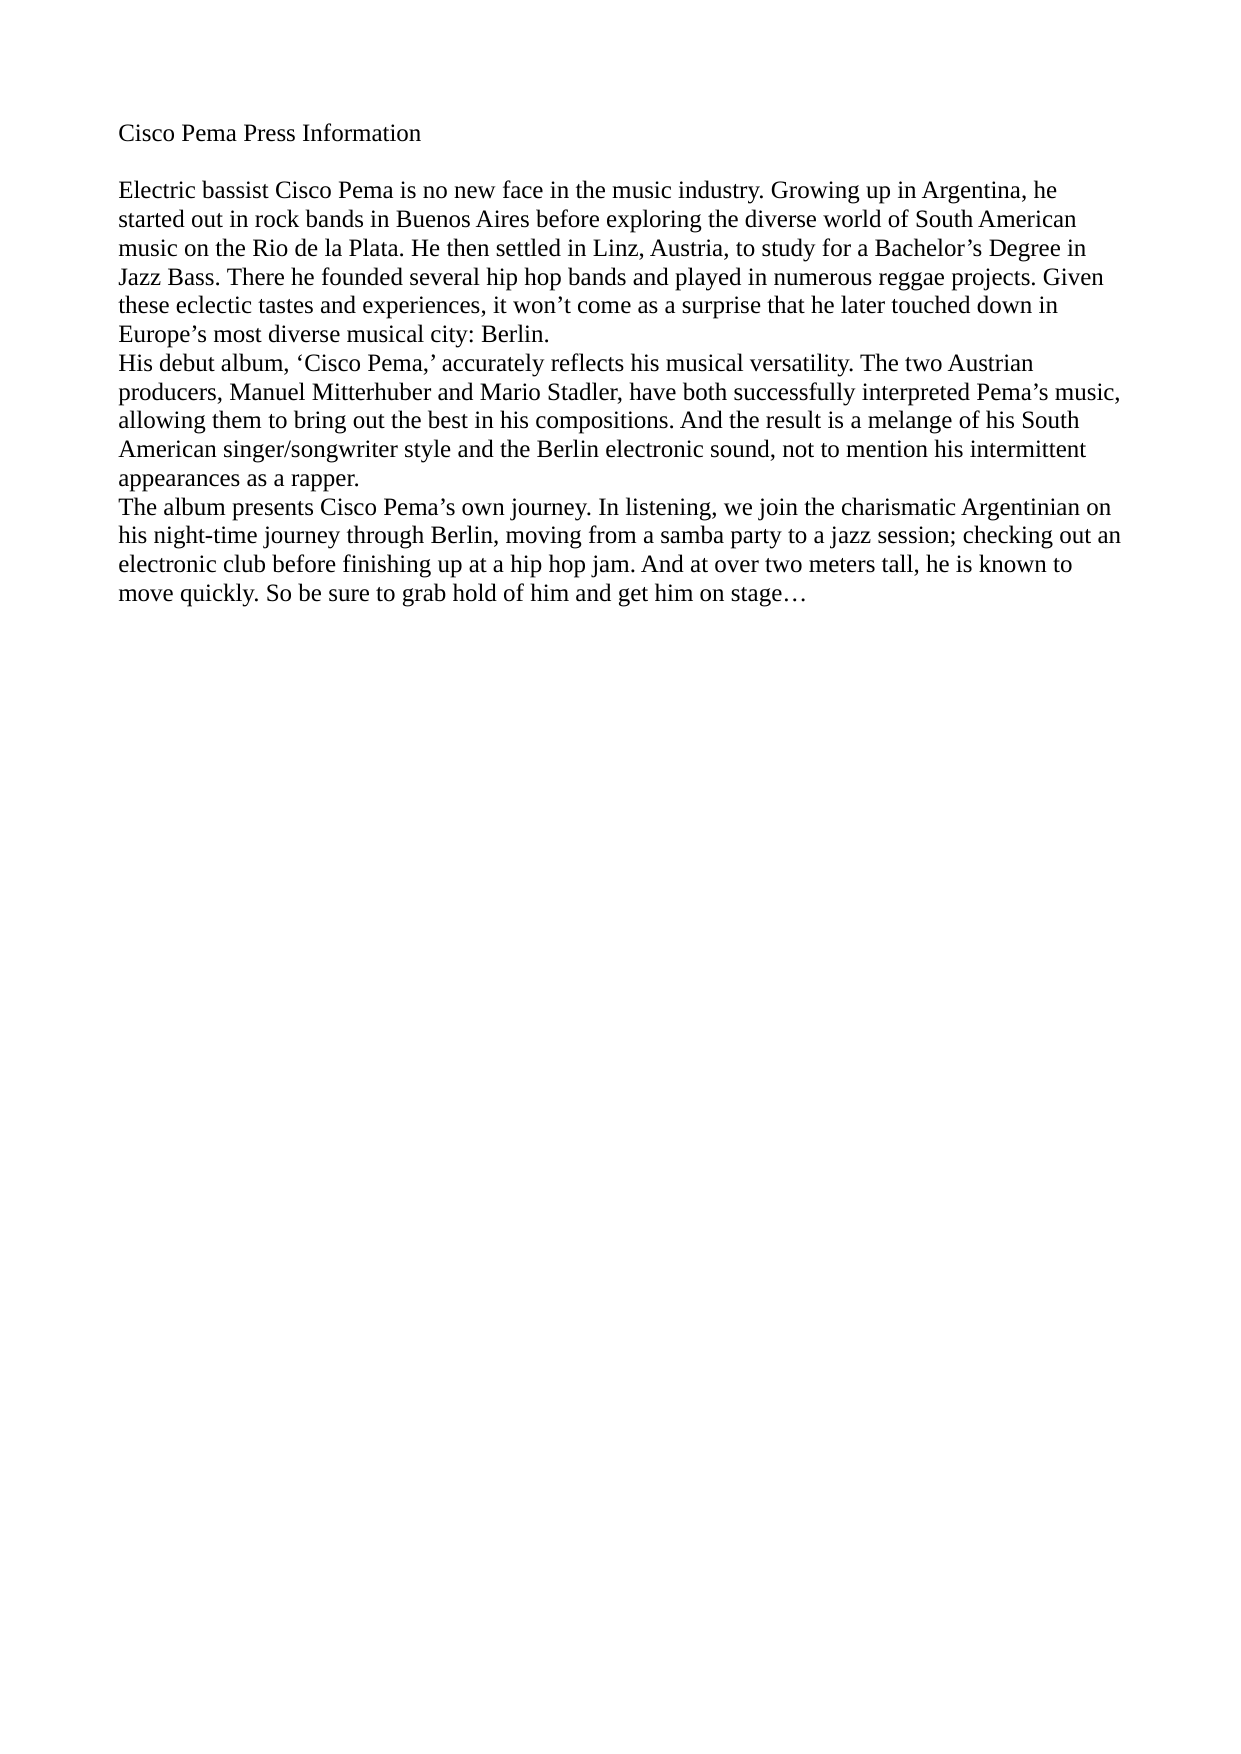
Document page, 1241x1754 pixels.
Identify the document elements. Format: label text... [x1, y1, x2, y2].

text Cisco Pema Press Information [118, 118, 1122, 147]
text His debut album, ‘Cisco Pema,’ accurately reflects his musical versatility. The two Austrian producers, Manuel Mitterhuber and Mario Stadler, have both successfully interpreted Pema’s music, allowing them to bring out the best in his compositions. And the result is a melange of his South American singer/songwriter style and the Berlin electronic sound, not to mention his intermittent appearances as a rapper. [118, 348, 1122, 492]
text Electric bassist Cisco Pema is no new face in the music industry. Growing up in Argentina, he started out in rock bands in Buenos Aires before exploring the diverse world of South American music on the Rio de la Plata. He then settled in Linz, Austria, to study for a Bachelor’s Degree in Jazz Bass. There he founded several hip hop bands and played in numerous reggae projects. Given these eclectic tastes and experiences, it won’t come as a surprise that he later touched down in Europe’s most diverse musical city: Berlin. [118, 176, 1122, 348]
text The album presents Cisco Pema’s own journey. In listening, we join the charismatic Argentinian on his night-time journey through Berlin, moving from a samba party to a jazz session; checking out an electronic club before finishing up at a hip hop jam. And at over two meters tall, he is known to move quickly. So be sure to grab hold of him and get him on stage… [118, 492, 1122, 607]
